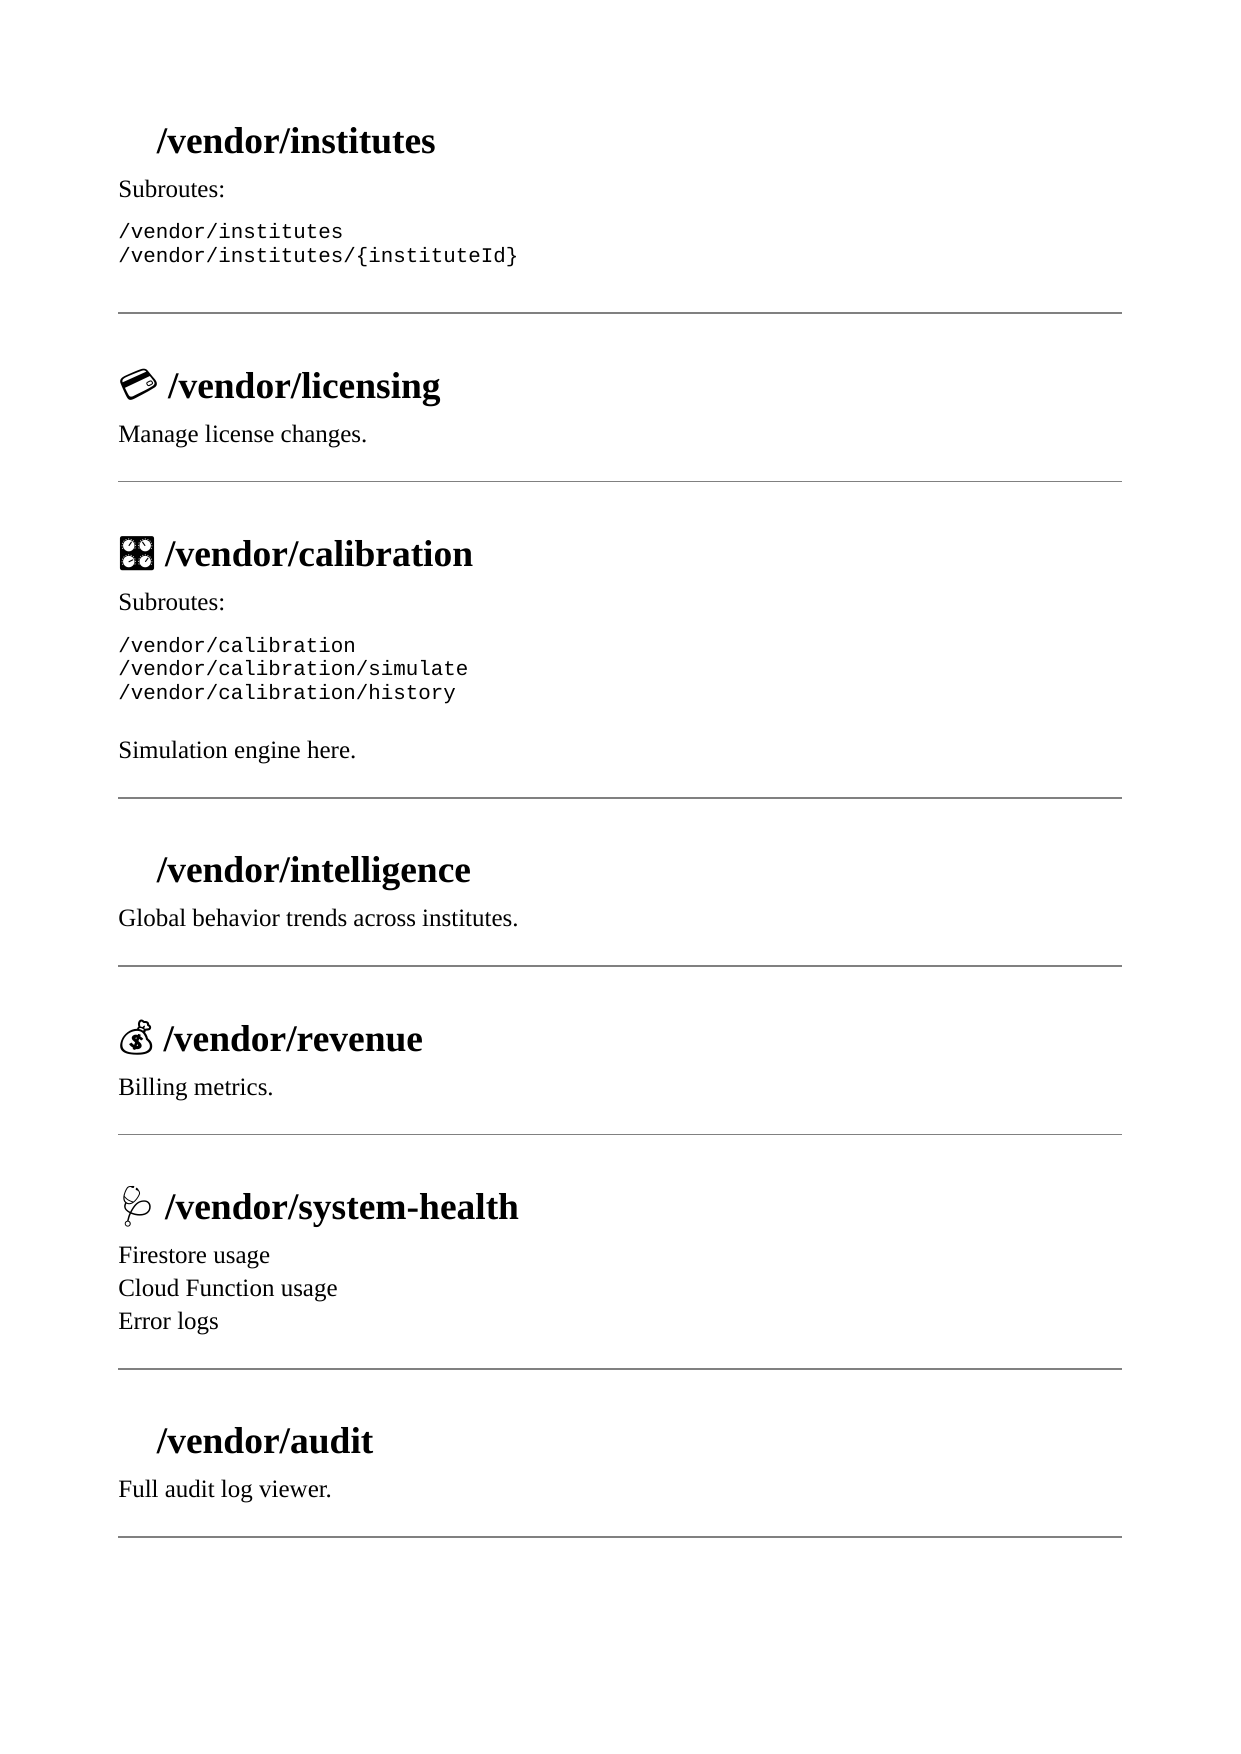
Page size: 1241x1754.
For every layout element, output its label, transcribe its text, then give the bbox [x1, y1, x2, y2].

text Manage license changes. [118, 419, 1122, 448]
subtitle 📜 /vendor/audit [118, 1419, 1122, 1462]
text /vendor/calibration/simulate [118, 658, 1122, 682]
subtitle 💰 /vendor/revenue [118, 1016, 1122, 1059]
text /vendor/institutes [118, 221, 1122, 245]
subtitle 🎛 /vendor/calibration [118, 532, 1122, 575]
text Firestore usage Cloud Function usage Error logs [118, 1240, 1122, 1335]
text Subroutes: [118, 174, 1122, 202]
subtitle 🏫 /vendor/institutes [118, 118, 1122, 161]
text Billing metrics. [118, 1072, 1122, 1101]
text /vendor/calibration [118, 635, 1122, 658]
text Simulation engine here. [118, 735, 1122, 764]
text /vendor/institutes/{instituteId} [118, 245, 1122, 269]
subtitle 🧠 /vendor/intelligence [118, 848, 1122, 891]
text /vendor/calibration/history [118, 682, 1122, 706]
text Subroutes: [118, 587, 1122, 616]
subtitle 💳 /vendor/licensing [118, 363, 1122, 406]
subtitle 🩺 /vendor/system-health [118, 1184, 1122, 1228]
text Global behavior trends across institutes. [118, 903, 1122, 932]
text Full audit log viewer. [118, 1474, 1122, 1503]
